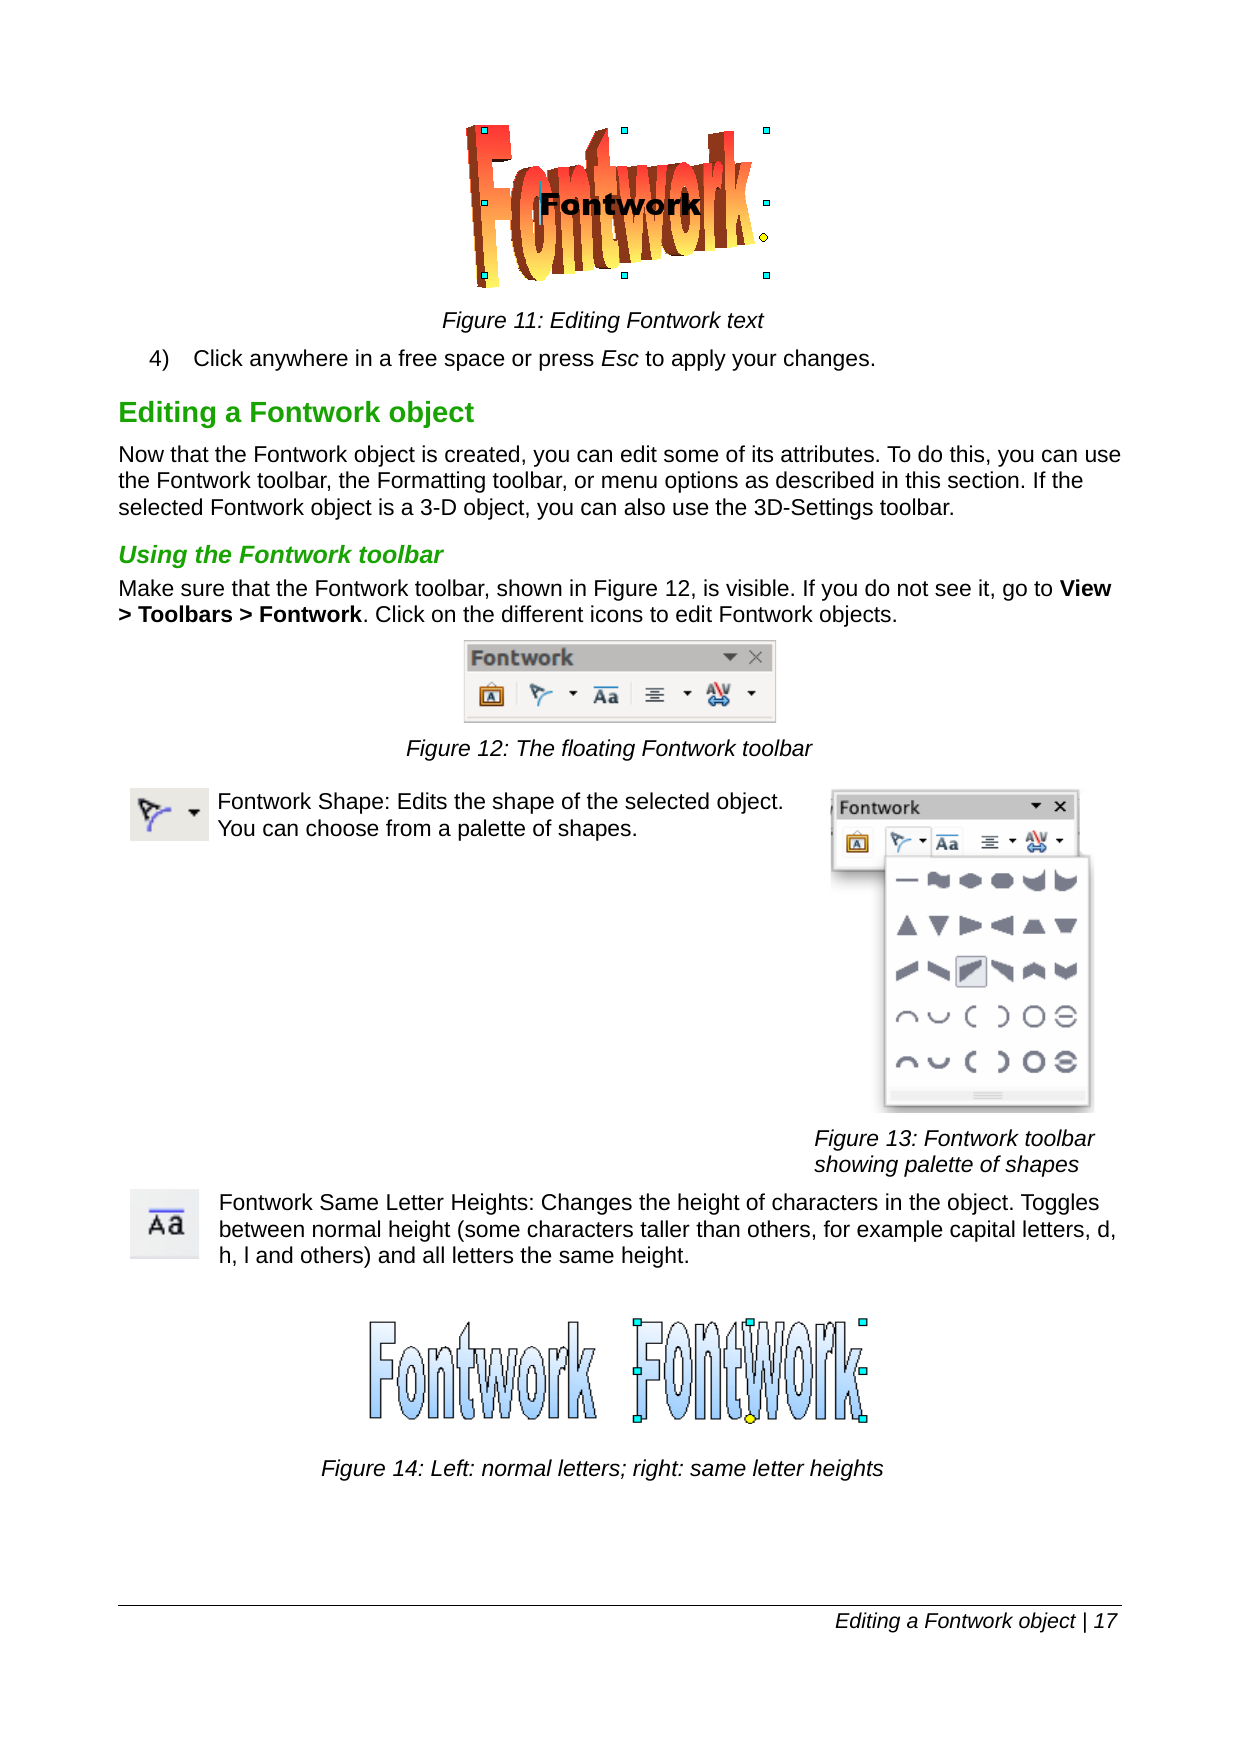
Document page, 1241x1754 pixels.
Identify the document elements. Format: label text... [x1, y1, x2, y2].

picture [130, 788, 209, 841]
list Click anywhere in a free space or press Esc to apply your changes. [169, 345, 1122, 372]
picture [353, 1295, 887, 1444]
table_header [118, 788, 217, 1189]
picture [830, 788, 1095, 1113]
table_header [797, 788, 1128, 1189]
picture [453, 118, 787, 296]
picture [130, 1189, 200, 1259]
picture [463, 640, 777, 723]
table_header [118, 1189, 218, 1284]
table_header Fontwork Same Letter Heights: Changes the height of characters in the object. Toggles between normal height (some characters taller than others, for example capital letters, d, h, l and others) and all letters the same height. [219, 1189, 1123, 1284]
subtitle Using the Fontwork toolbar [118, 540, 1122, 569]
text Figure 14: Left: normal letters; right: same letter heights [321, 1455, 919, 1481]
text Now that the Fontwork object is created, you can edit some of its attributes. To do this, you can use the Fontwork toolbar, the Formatting toolbar, or menu options as described in this section. If the selected Fontwork object is a 3-D object, you can also use the 3D-Settings toolbar. [118, 441, 1122, 520]
text Figure 12: The floating Fontwork toolbar [406, 735, 834, 761]
subtitle Editing a Fontwork object [118, 395, 1122, 429]
text Make sure that the Fontwork toolbar, shown in Figure 12, is visible. If you do not see it, go to View > Toolbars > Fontwork. Click on the different icons to edit Fontwork objects. [118, 575, 1122, 628]
table_header Fontwork Shape: Edits the shape of the selected object. You can choose from a palette of shapes. [217, 788, 797, 1189]
text Figure 11: Editing Fontwork text [442, 307, 798, 333]
